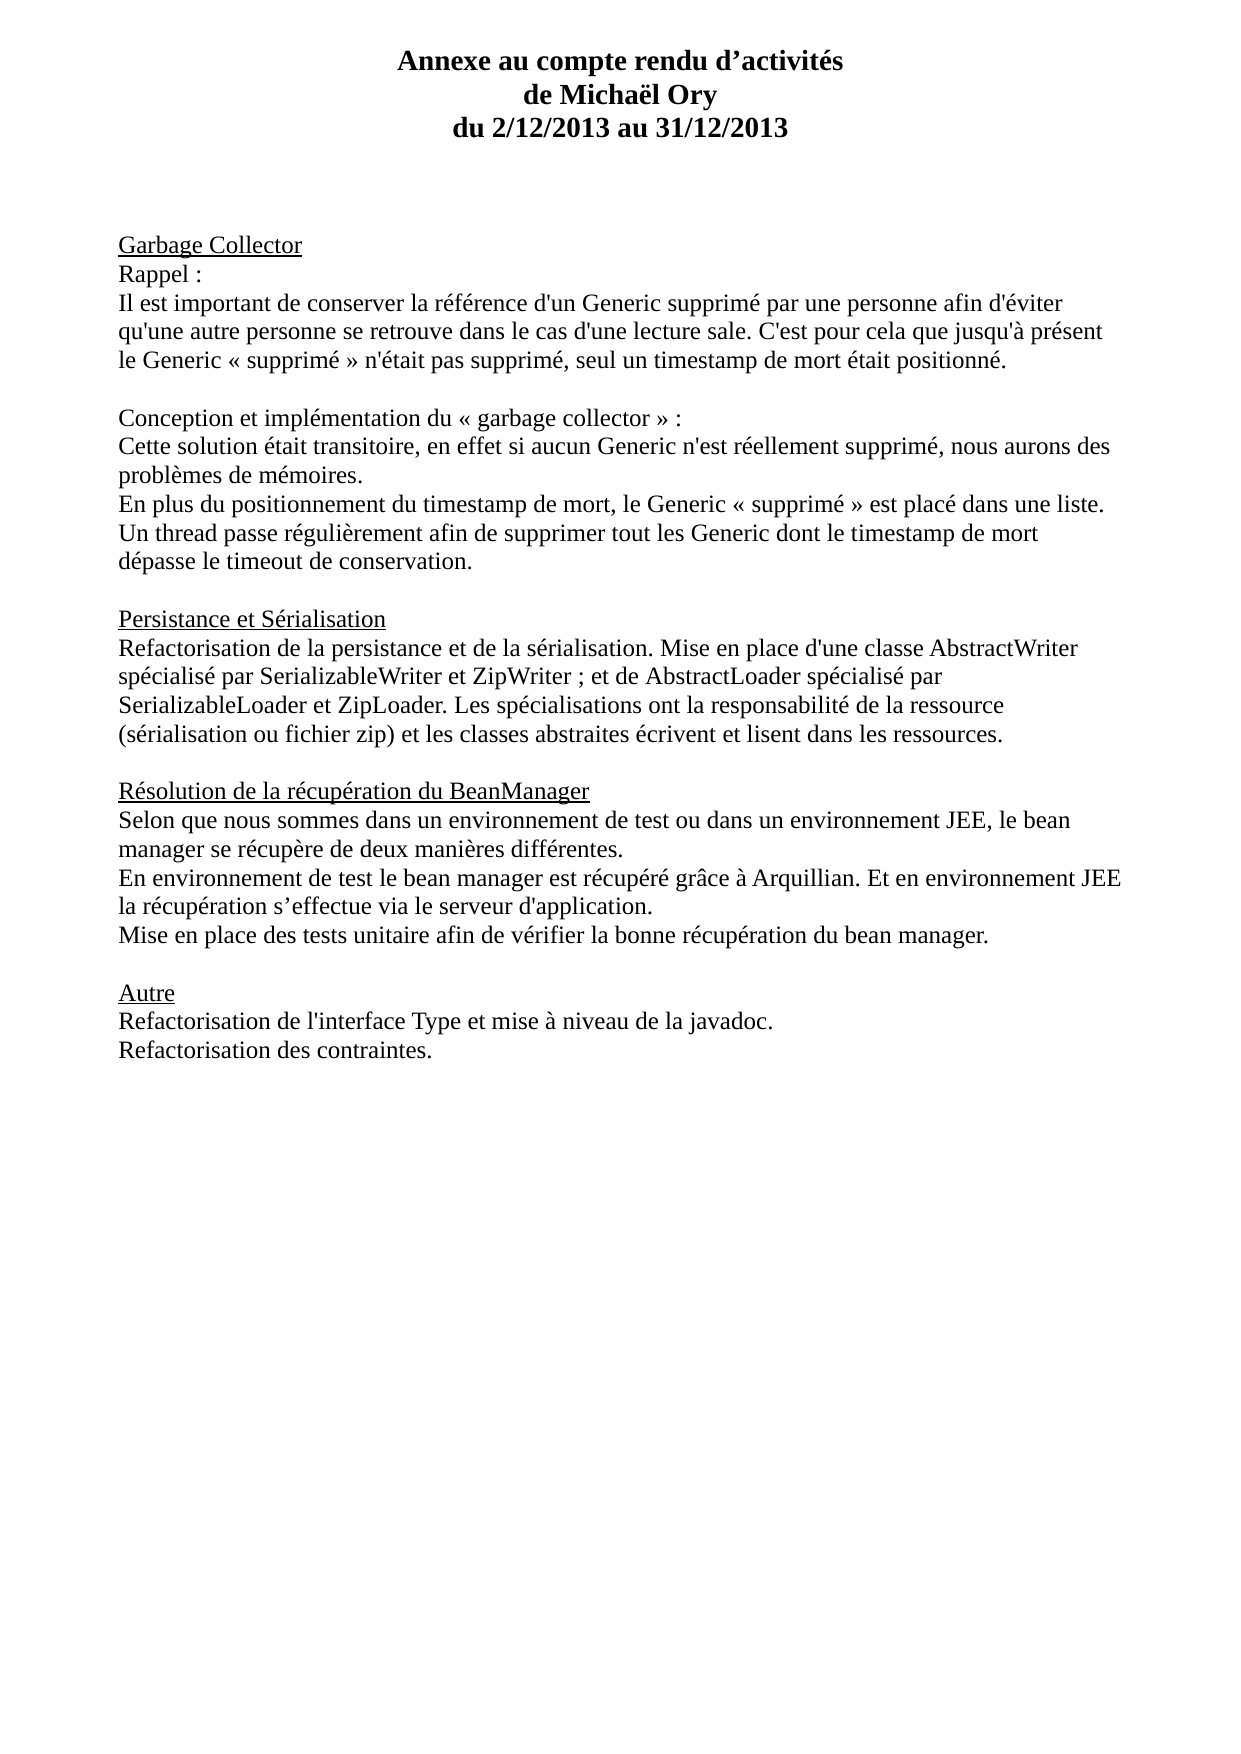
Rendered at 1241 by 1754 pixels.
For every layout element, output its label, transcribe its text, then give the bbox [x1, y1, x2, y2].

text Refactorisation de la persistance et de la sérialisation. Mise en place d'une classe AbstractWriter spécialisé par SerializableWriter et ZipWriter ; et de AbstractLoader spécialisé par SerializableLoader et ZipLoader. Les spécialisations ont la responsabilité de la ressource (sérialisation ou fichier zip) et les classes abstraites écrivent et lisent dans les ressources. [118, 633, 1122, 748]
text du 2/12/2013 au 31/12/2013 [118, 110, 1122, 144]
text En plus du positionnement du timestamp de mort, le Generic « supprimé » est placé dans une liste. Un thread passe régulièrement afin de supprimer tout les Generic dont le timestamp de mort dépasse le timeout de conservation. [118, 489, 1122, 575]
text Garbage Collector [118, 230, 1122, 259]
text Selon que nous sommes dans un environnement de test ou dans un environnement JEE, le bean manager se récupère de deux manières différentes. [118, 805, 1122, 863]
text Refactorisation des contraintes. [118, 1035, 1122, 1064]
text Cette solution était transitoire, en effet si aucun Generic n'est réellement supprimé, nous aurons des problèmes de mémoires. [118, 431, 1122, 489]
text Résolution de la récupération du BeanManager [118, 776, 1122, 805]
text Autre [118, 978, 1122, 1006]
text Persistance et Sérialisation [118, 604, 1122, 633]
text Mise en place des tests unitaire afin de vérifier la bonne récupération du bean manager. [118, 920, 1122, 949]
text Il est important de conserver la référence d'un Generic supprimé par une personne afin d'éviter qu'une autre personne se retrouve dans le cas d'une lecture sale. C'est pour cela que jusqu'à présent le Generic « supprimé » n'était pas supprimé, seul un timestamp de mort était positionné. [118, 288, 1122, 374]
text Refactorisation de l'interface Type et mise à niveau de la javadoc. [118, 1006, 1122, 1035]
text Annexe au compte rendu d’activités [118, 43, 1122, 77]
text de Michaël Ory [118, 77, 1122, 110]
text Rappel : [118, 259, 1122, 288]
text Conception et implémentation du « garbage collector » : [118, 403, 1122, 431]
text En environnement de test le bean manager est récupéré grâce à Arquillian. Et en environnement JEE la récupération s’effectue via le serveur d'application. [118, 863, 1122, 920]
